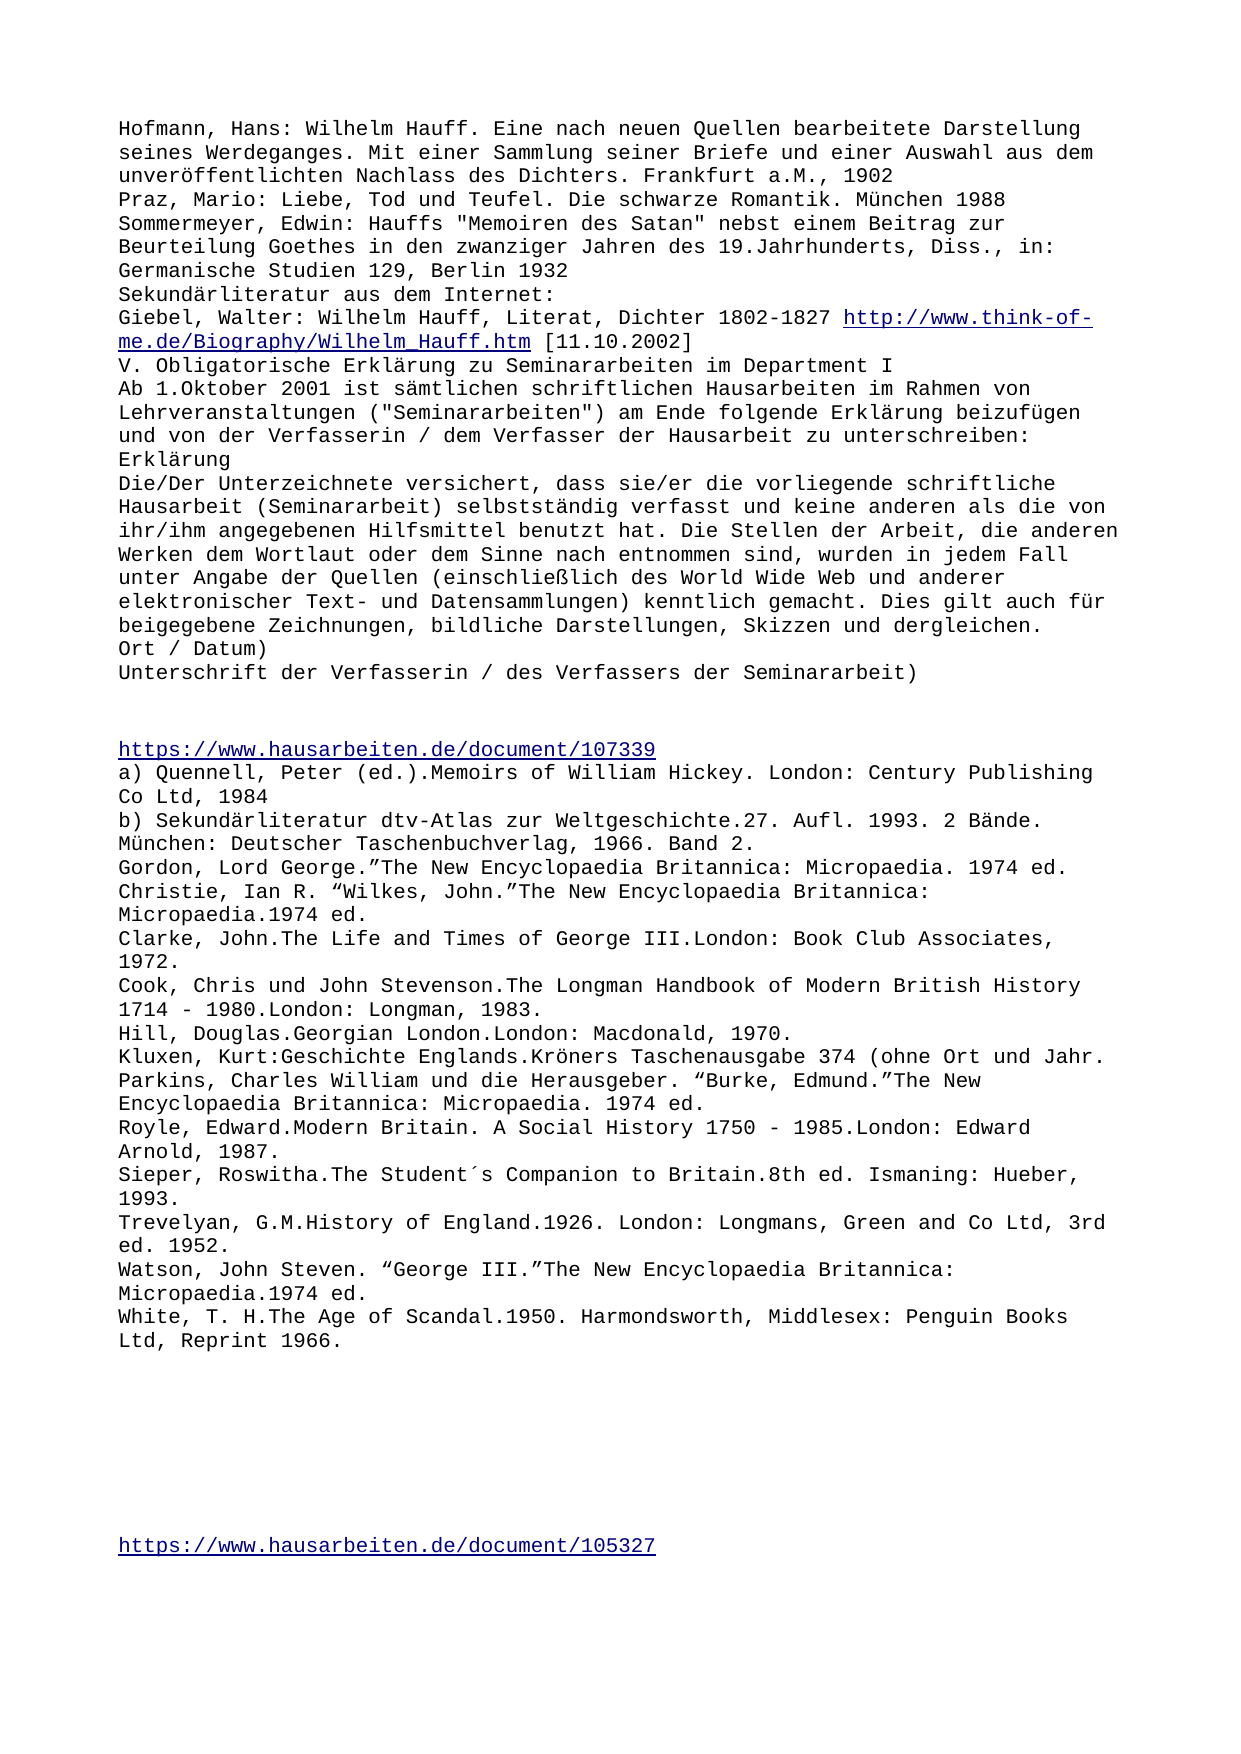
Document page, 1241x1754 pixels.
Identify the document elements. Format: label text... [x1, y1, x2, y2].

text Clarke, John.The Life and Times of George III.London: Book Club Associates, 1972. [118, 928, 1122, 975]
text b) Sekundärliteratur dtv-Atlas zur Weltgeschichte.27. Aufl. 1993. 2 Bände. München: Deutscher Taschenbuchverlag, 1966. Band 2. [118, 810, 1122, 857]
text https://www.hausarbeiten.de/document/107339 [118, 739, 1122, 762]
text Parkins, Charles William und die Herausgeber. “Burke, Edmund.”The New Encyclopaedia Britannica: Micropaedia. 1974 ed. [118, 1070, 1122, 1117]
text Watson, John Steven. “George III.”The New Encyclopaedia Britannica: Micropaedia.1974 ed. [118, 1259, 1122, 1306]
text Ab 1.Oktober 2001 ist sämtlichen schriftlichen Hausarbeiten im Rahmen von Lehrveranstaltungen ("Seminararbeiten") am Ende folgende Erklärung beizufügen und von der Verfasserin / dem Verfasser der Hausarbeit zu unterschreiben: [118, 378, 1122, 449]
text Kluxen, Kurt:Geschichte Englands.Kröners Taschenausgabe 374 (ohne Ort und Jahr. [118, 1046, 1122, 1070]
text Sieper, Roswitha.The Student´s Companion to Britain.8th ed. Ismaning: Hueber, 1993. [118, 1164, 1122, 1212]
text Trevelyan, G.M.History of England.1926. London: Longmans, Green and Co Ltd, 3rd ed. 1952. [118, 1212, 1122, 1259]
text Cook, Chris und John Stevenson.The Longman Handbook of Modern British History 1714 - 1980.London: Longman, 1983. [118, 975, 1122, 1022]
text Praz, Mario: Liebe, Tod und Teufel. Die schwarze Romantik. München 1988 [118, 189, 1122, 213]
text Hofmann, Hans: Wilhelm Hauff. Eine nach neuen Quellen bearbeitete Darstellung seines Werdeganges. Mit einer Sammlung seiner Briefe und einer Auswahl aus dem unveröffentlichten Nachlass des Dichters. Frankfurt a.M., 1902 [118, 118, 1122, 189]
text Die/Der Unterzeichnete versichert, dass sie/er die vorliegende schriftliche Hausarbeit (Seminararbeit) selbstständig verfasst und keine anderen als die von ihr/ihm angegebenen Hilfsmittel benutzt hat. Die Stellen der Arbeit, die anderen Werken dem Wortlaut oder dem Sinne nach entnommen sind, wurden in jedem Fall unter Angabe der Quellen (einschließlich des World Wide Web und anderer elektronischer Text- und Datensammlungen) kenntlich gemacht. Dies gilt auch für beigegebene Zeichnungen, bildliche Darstellungen, Skizzen und dergleichen. [118, 473, 1122, 638]
text Ort / Datum) [118, 638, 1122, 662]
text Royle, Edward.Modern Britain. A Social History 1750 - 1985.London: Edward Arnold, 1987. [118, 1117, 1122, 1164]
text Sekundärliteratur aus dem Internet: [118, 284, 1122, 307]
text Hill, Douglas.Georgian London.London: Macdonald, 1970. [118, 1022, 1122, 1046]
text Sommermeyer, Edwin: Hauffs "Memoiren des Satan" nebst einem Beitrag zur Beurteilung Goethes in den zwanziger Jahren des 19.Jahrhunderts, Diss., in: Germanische Studien 129, Berlin 1932 [118, 213, 1122, 284]
text a) Quennell, Peter (ed.).Memoirs of William Hickey. London: Century Publishing Co Ltd, 1984 [118, 762, 1122, 810]
text Gordon, Lord George.”The New Encyclopaedia Britannica: Micropaedia. 1974 ed. [118, 857, 1122, 881]
text V. Obligatorische Erklärung zu Seminararbeiten im Department I [118, 354, 1122, 378]
text Unterschrift der Verfasserin / des Verfassers der Seminararbeit) [118, 662, 1122, 686]
text https://www.hausarbeiten.de/document/105327 [118, 1535, 1122, 1558]
text White, T. H.The Age of Scandal.1950. Harmondsworth, Middlesex: Penguin Books Ltd, Reprint 1966. [118, 1306, 1122, 1353]
text Erklärung [118, 449, 1122, 473]
text Giebel, Walter: Wilhelm Hauff, Literat, Dichter 1802-1827 http://www.think-of-me.de/Biography/Wilhelm_Hauff.htm [11.10.2002] [118, 307, 1122, 354]
text Christie, Ian R. “Wilkes, John.”The New Encyclopaedia Britannica: Micropaedia.1974 ed. [118, 881, 1122, 928]
